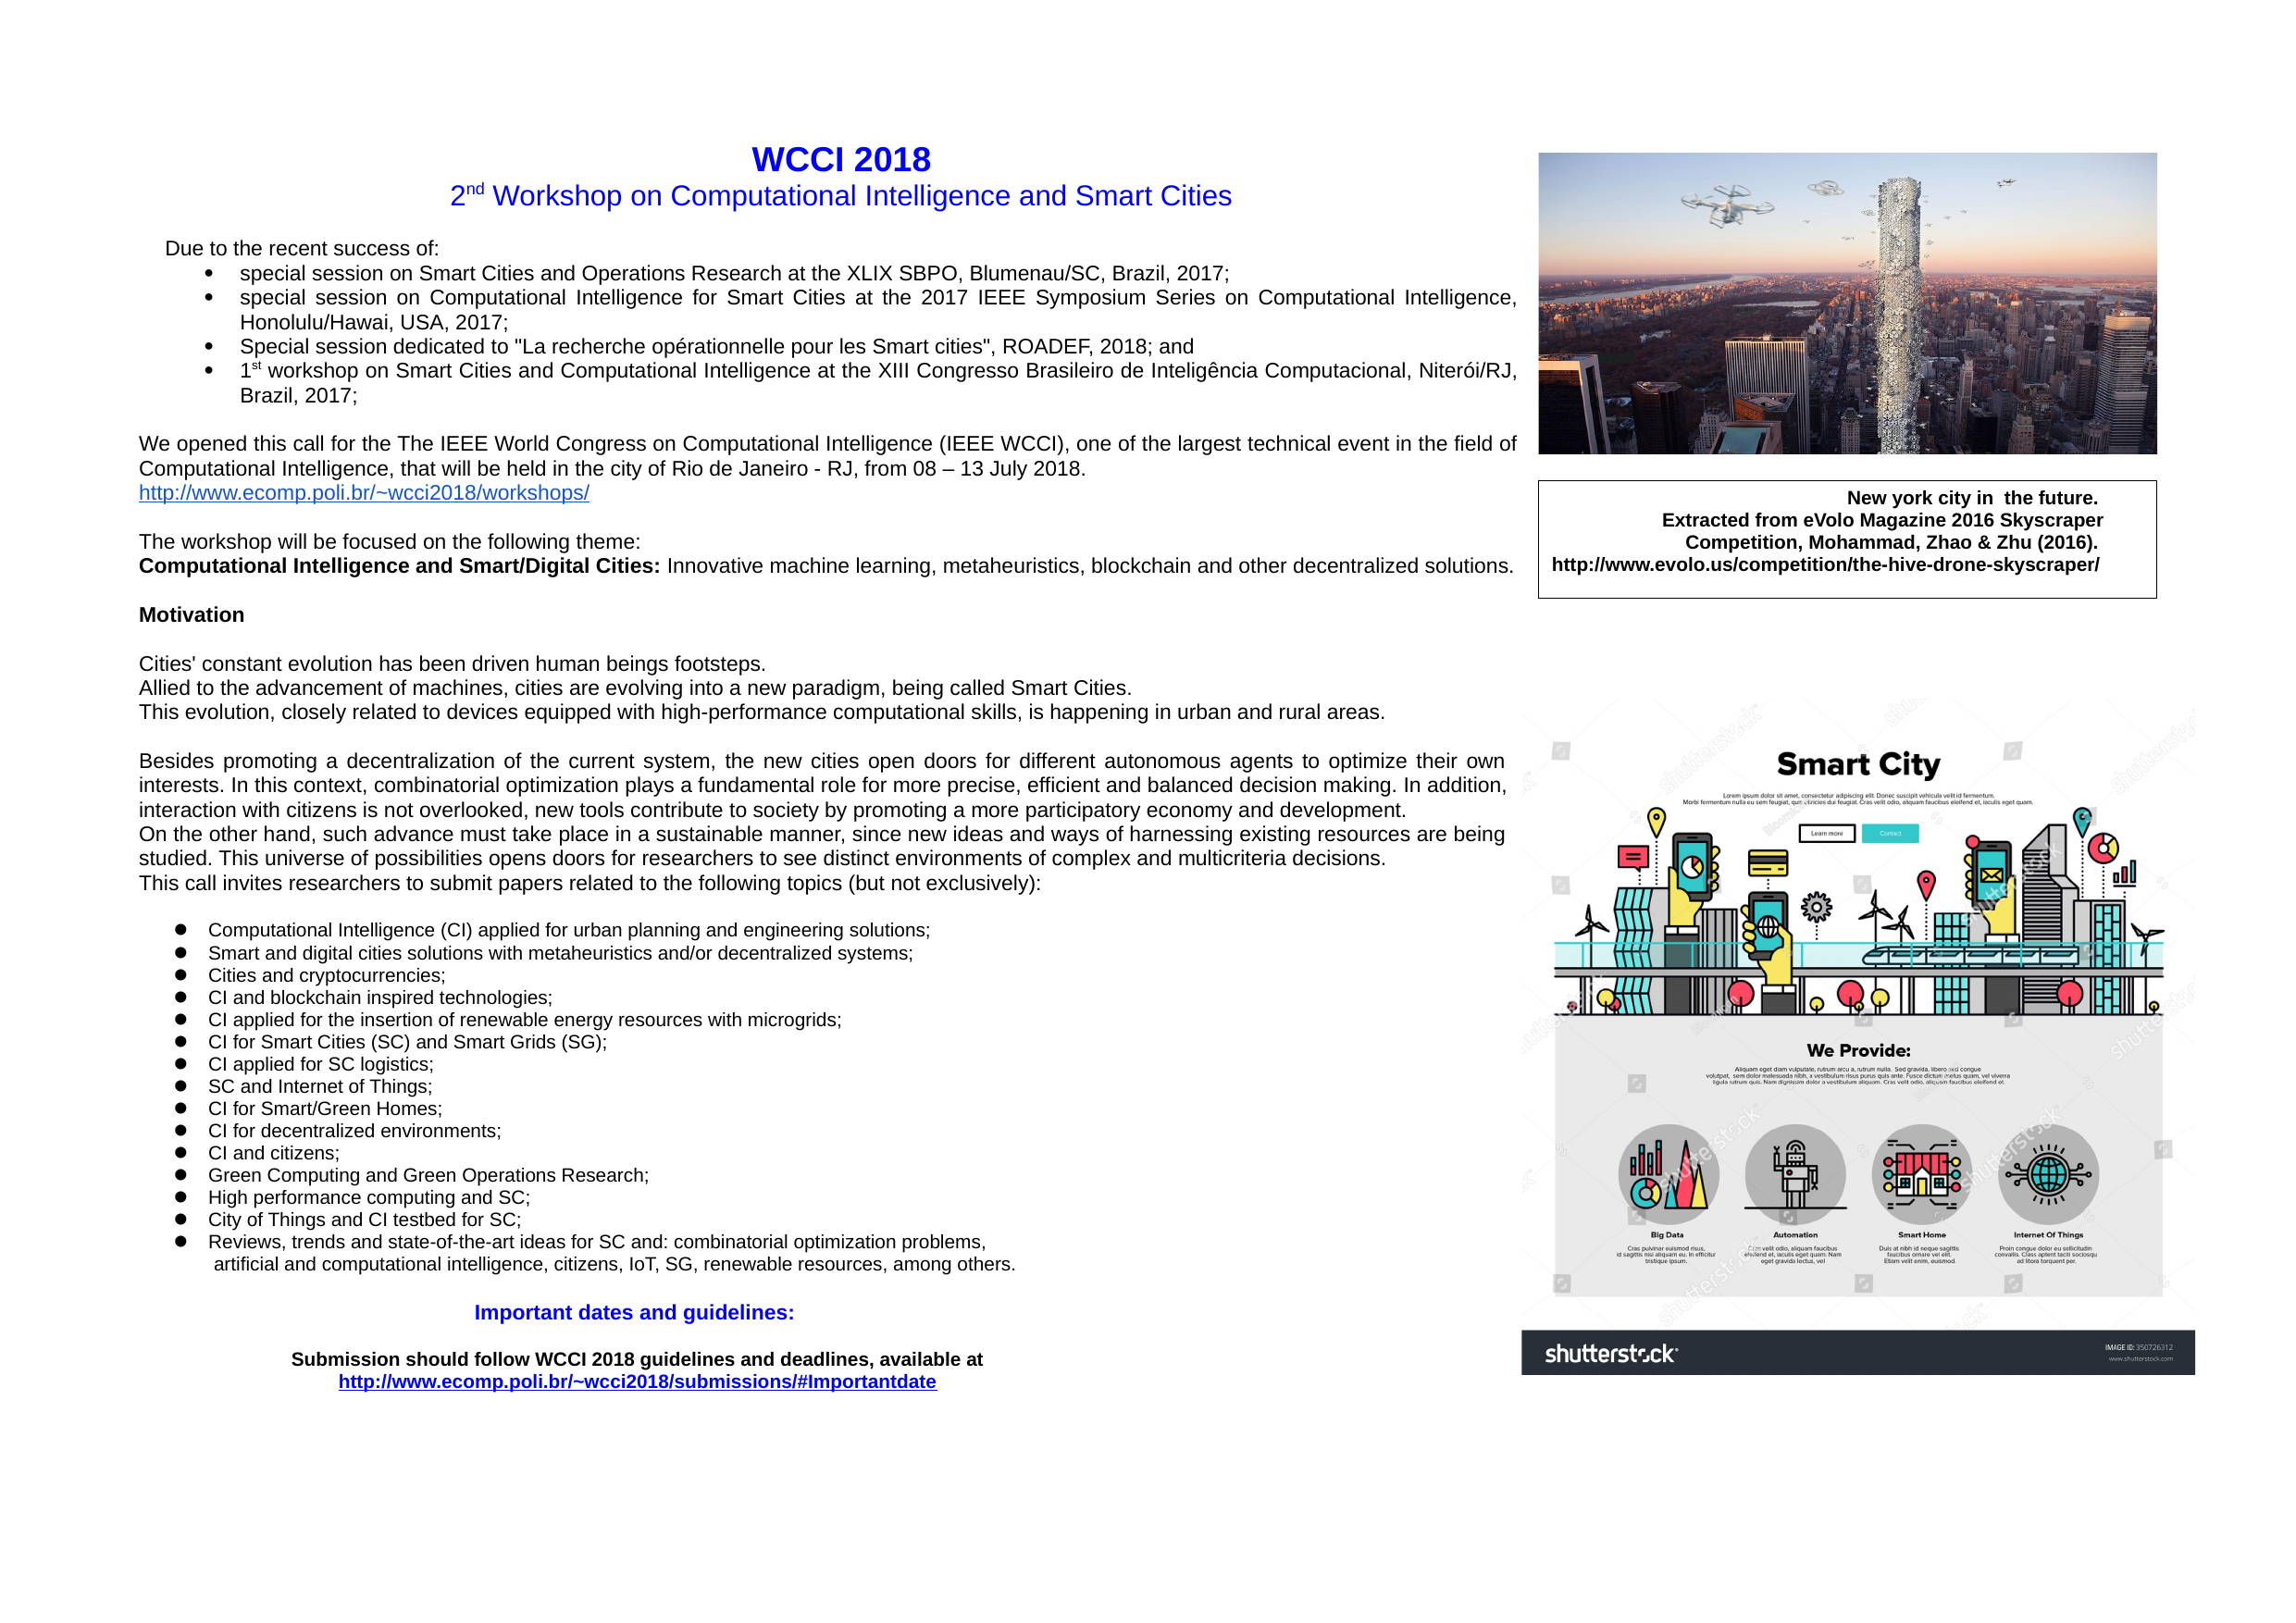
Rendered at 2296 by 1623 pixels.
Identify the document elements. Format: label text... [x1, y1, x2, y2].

text Motivation [139, 602, 2156, 626]
text Allied to the advancement of machines, cities are evolving into a new paradigm, being called Smart Cities. [139, 675, 2217, 700]
list CI for decentralized environments; [173, 1120, 1521, 1142]
list Reviews, trends and state-of-the-art ideas for SC and: combinatorial optimization problems, [173, 1231, 1521, 1253]
text artificial and computational intelligence, citizens, IoT, SG, renewable resources, among others. [208, 1253, 1521, 1275]
list CI applied for SC logistics; [173, 1053, 1521, 1075]
text [2158, 179, 2217, 212]
text We opened this call for the The IEEE World Congress on Computational Intelligence (IEEE WCCI), one of the largest technical event in the field of Computational Intelligence, that will be held in the city of Rio de Janeiro - RJ, from 08 – 13 July 2018. [139, 431, 2156, 480]
list [2196, 1097, 2217, 1120]
text 2nd Workshop on Computational Intelligence and Smart Cities [95, 179, 1538, 212]
list [2196, 963, 2217, 986]
list CI for Smart/Green Homes; [173, 1097, 1521, 1120]
text WCCI 2018 [95, 139, 2217, 179]
text [2158, 236, 2217, 261]
list Computational Intelligence (CI) applied for urban planning and engineering solutions; [173, 919, 1521, 941]
text Due to the recent success of: [95, 236, 1538, 261]
list Cities and cryptocurrencies; [173, 963, 1521, 986]
list High performance computing and SC; [173, 1186, 1521, 1208]
list City of Things and CI testbed for SC; [173, 1208, 1521, 1231]
picture [1521, 699, 2196, 1375]
list CI and citizens; [173, 1142, 1521, 1164]
list CI for Smart Cities (SC) and Smart Grids (SG); [173, 1031, 1521, 1053]
list Green Computing and Green Operations Research; [173, 1164, 1521, 1186]
text http://www.ecomp.poli.br/~wcci2018/workshops/ [139, 480, 1537, 504]
picture [1538, 153, 2158, 454]
text Submission should follow WCCI 2018 guidelines and deadlines, available at http://www.ecomp.poli.br/~wcci2018/submissions/#Importantdate [139, 1348, 1136, 1393]
list SC and Internet of Things; [173, 1075, 1521, 1097]
text Cities' constant evolution has been driven human beings footsteps. [139, 650, 2217, 675]
list [2196, 1075, 2217, 1097]
text Important dates and guidelines: [139, 1299, 1136, 1324]
text On the other hand, such advance must take place in a sustainable manner, since new ideas and ways of harnessing existing resources are being studied. This universe of possibilities opens doors for researchers to see distinct environments of complex and multicriteria decisions. [139, 822, 1521, 871]
text This call invites researchers to submit papers related to the following topics (but not exclusively): [139, 871, 1521, 895]
text This evolution, closely related to devices equipped with high-performance computational skills, is happening in urban and rural areas. [139, 700, 1521, 724]
list special session on Computational Intelligence for Smart Cities at the 2017 IEEE Symposium Series on Computational Intelligence, Honolulu/Hawai, USA, 2017; [205, 285, 1538, 334]
text The workshop will be focused on the following theme: [139, 529, 1537, 553]
list CI and blockchain inspired technologies; [173, 986, 1521, 1008]
list Smart and digital cities solutions with metaheuristics and/or decentralized systems; [173, 941, 1521, 963]
list [2196, 1142, 2217, 1164]
text Computational Intelligence and Smart/Digital Cities: Innovative machine learning, metaheuristics, blockchain and other decentralized solutions. [139, 553, 1537, 577]
list 1st workshop on Smart Cities and Computational Intelligence at the XIII Congresso Brasileiro de Inteligência Computacional, Niterói/RJ, Brazil, 2017; [205, 358, 1538, 407]
text Besides promoting a decentralization of the current system, the new cities open doors for different autonomous agents to optimize their own interests. In this context, combinatorial optimization plays a fundamental role for more precise, efficient and balanced decision making. In addition, interaction with citizens is not overlooked, new tools contribute to society by promoting a more participatory economy and development. [139, 749, 1521, 822]
list Special session dedicated to "La recherche opérationnelle pour les Smart cities", ROADEF, 2018; and [205, 334, 1538, 358]
list special session on Smart Cities and Operations Research at the XLIX SBPO, Blumenau/SC, Brazil, 2017; [205, 261, 1538, 285]
list CI applied for the insertion of renewable energy resources with microgrids; [173, 1008, 1521, 1031]
